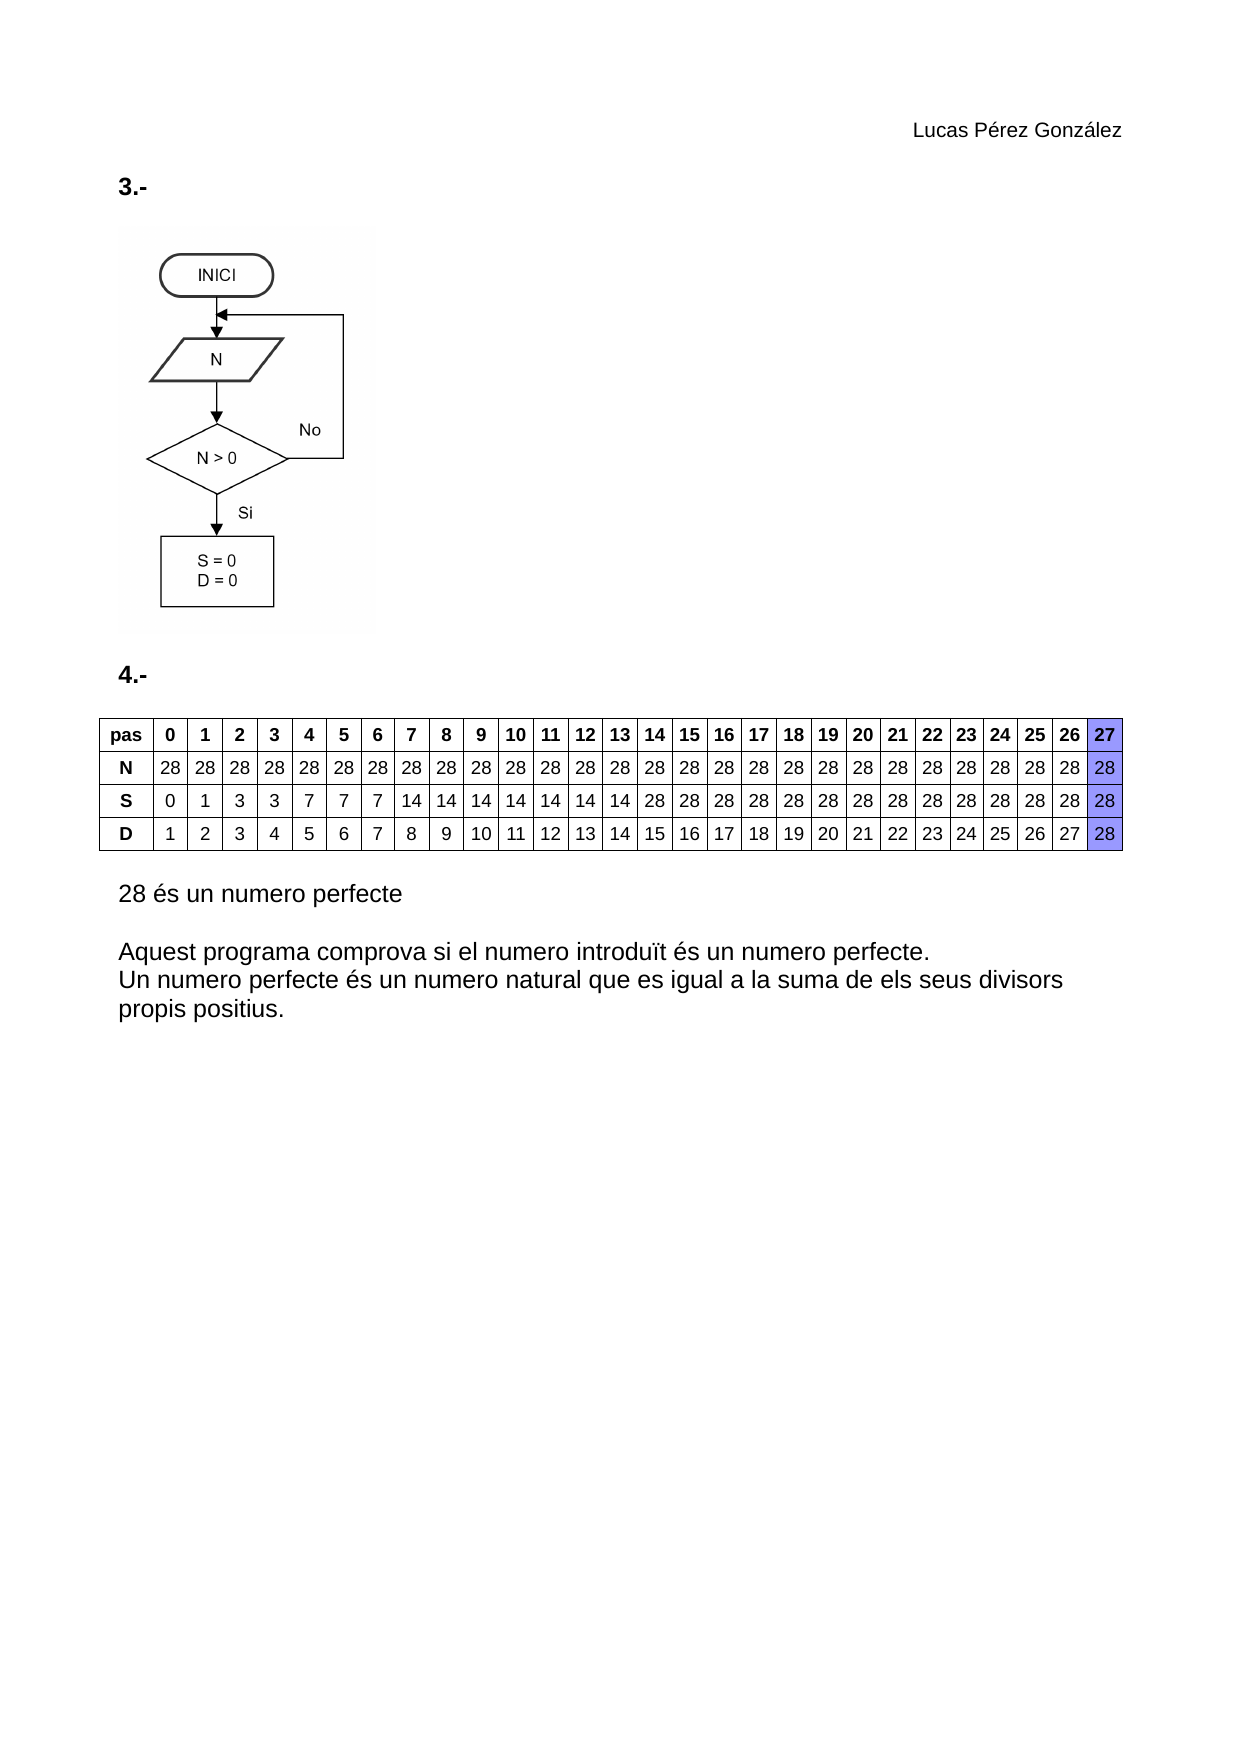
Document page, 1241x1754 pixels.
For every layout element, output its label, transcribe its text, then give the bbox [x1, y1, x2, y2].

table_cell 28 [984, 752, 1017, 784]
table_header 8 [430, 719, 463, 751]
table_header 21 [881, 719, 915, 751]
table_cell 28 [464, 752, 498, 784]
table_cell 14 [430, 785, 463, 817]
table_cell 23 [916, 818, 950, 850]
text Un numero perfecte és un numero natural que es igual a la suma de els seus divisors propis positius. [118, 965, 1122, 1023]
table_cell S [100, 785, 153, 817]
table_cell 28 [984, 785, 1017, 817]
table_cell 21 [847, 818, 880, 850]
table_cell 28 [258, 752, 292, 784]
table_cell 7 [327, 785, 361, 817]
table_cell 3 [258, 785, 292, 817]
table_cell N [100, 752, 153, 784]
table_cell 25 [984, 818, 1017, 850]
table_cell 28 [395, 752, 429, 784]
table_cell 28 [603, 752, 637, 784]
table_header 3 [258, 719, 292, 751]
table_cell 28 [569, 752, 602, 784]
table_cell 28 [708, 752, 741, 784]
table_header 5 [327, 719, 361, 751]
table_header 17 [742, 719, 776, 751]
table_cell 28 [916, 785, 950, 817]
table_cell D [100, 818, 153, 850]
table_header 18 [777, 719, 811, 751]
table_cell 28 [847, 785, 880, 817]
table_cell 16 [673, 818, 707, 850]
table_header 9 [464, 719, 498, 751]
text 3.- [118, 172, 1122, 200]
table_cell 28 [708, 785, 741, 817]
table_header pas [100, 719, 153, 751]
table_cell 28 [362, 752, 394, 784]
table_cell 14 [603, 818, 637, 850]
table_cell 28 [673, 752, 707, 784]
table_cell 14 [395, 785, 429, 817]
table_cell 28 [777, 785, 811, 817]
table_header 7 [395, 719, 429, 751]
table_cell 8 [395, 818, 429, 850]
table_cell 28 [916, 752, 950, 784]
table_cell 12 [534, 818, 568, 850]
table_header 13 [603, 719, 637, 751]
table_header 19 [812, 719, 846, 751]
table_header 14 [638, 719, 672, 751]
table_cell 28 [188, 752, 222, 784]
table_cell 9 [430, 818, 463, 850]
table_header 12 [569, 719, 602, 751]
table_header 25 [1018, 719, 1052, 751]
table_cell 28 [1053, 752, 1087, 784]
table_cell 1 [188, 785, 222, 817]
table_header 23 [951, 719, 983, 751]
table_cell 7 [362, 818, 394, 850]
table_cell 28 [1088, 785, 1122, 817]
table_cell 28 [812, 785, 846, 817]
table_cell 14 [569, 785, 602, 817]
text 28 és un numero perfecte [118, 879, 1122, 908]
table_cell 28 [881, 785, 915, 817]
table_header 26 [1053, 719, 1087, 751]
table_cell 24 [951, 818, 983, 850]
table_header 2 [223, 719, 257, 751]
table_header 10 [499, 719, 533, 751]
table_cell 11 [499, 818, 533, 850]
table_cell 28 [673, 785, 707, 817]
table_cell 28 [1088, 752, 1122, 784]
table_header 20 [847, 719, 880, 751]
table_header 6 [362, 719, 394, 751]
table_cell 28 [742, 785, 776, 817]
table_cell 28 [951, 752, 983, 784]
table_cell 7 [362, 785, 394, 817]
table_header 27 [1088, 719, 1122, 751]
table_header 1 [188, 719, 222, 751]
table_cell 6 [327, 818, 361, 850]
table_cell 26 [1018, 818, 1052, 850]
table_cell 28 [1018, 752, 1052, 784]
table_cell 14 [464, 785, 498, 817]
text 4.- [118, 660, 1122, 689]
table_cell 28 [847, 752, 880, 784]
text Aquest programa comprova si el numero introduït és un numero perfecte. [118, 937, 1122, 965]
table_header 22 [916, 719, 950, 751]
table_header 11 [534, 719, 568, 751]
table_cell 28 [951, 785, 983, 817]
table_cell 3 [223, 785, 257, 817]
table_header 24 [984, 719, 1017, 751]
picture [118, 226, 377, 634]
table_cell 18 [742, 818, 776, 850]
table_cell 28 [534, 752, 568, 784]
table_header 16 [708, 719, 741, 751]
table_cell 13 [569, 818, 602, 850]
table_header 4 [293, 719, 326, 751]
table_cell 28 [293, 752, 326, 784]
table_cell 17 [708, 818, 741, 850]
table_cell 20 [812, 818, 846, 850]
table_header 0 [154, 719, 187, 751]
table_cell 14 [603, 785, 637, 817]
table_cell 28 [223, 752, 257, 784]
table_cell 28 [638, 752, 672, 784]
table_cell 4 [258, 818, 292, 850]
table_cell 0 [154, 785, 187, 817]
table_cell 22 [881, 818, 915, 850]
table_cell 7 [293, 785, 326, 817]
table_cell 28 [812, 752, 846, 784]
table_cell 28 [1053, 785, 1087, 817]
table_cell 28 [327, 752, 361, 784]
table_header 15 [673, 719, 707, 751]
table_cell 28 [499, 752, 533, 784]
table_cell 2 [188, 818, 222, 850]
table_cell 28 [638, 785, 672, 817]
table_cell 28 [742, 752, 776, 784]
table_cell 28 [881, 752, 915, 784]
table_cell 14 [499, 785, 533, 817]
table_cell 5 [293, 818, 326, 850]
table_cell 28 [430, 752, 463, 784]
table_cell 10 [464, 818, 498, 850]
table_cell 28 [154, 752, 187, 784]
table_cell 28 [777, 752, 811, 784]
table_cell 19 [777, 818, 811, 850]
table_cell 1 [154, 818, 187, 850]
table_cell 15 [638, 818, 672, 850]
table_cell 27 [1053, 818, 1087, 850]
table_cell 3 [223, 818, 257, 850]
table_cell 28 [1088, 818, 1122, 850]
table_cell 28 [1018, 785, 1052, 817]
table_cell 14 [534, 785, 568, 817]
